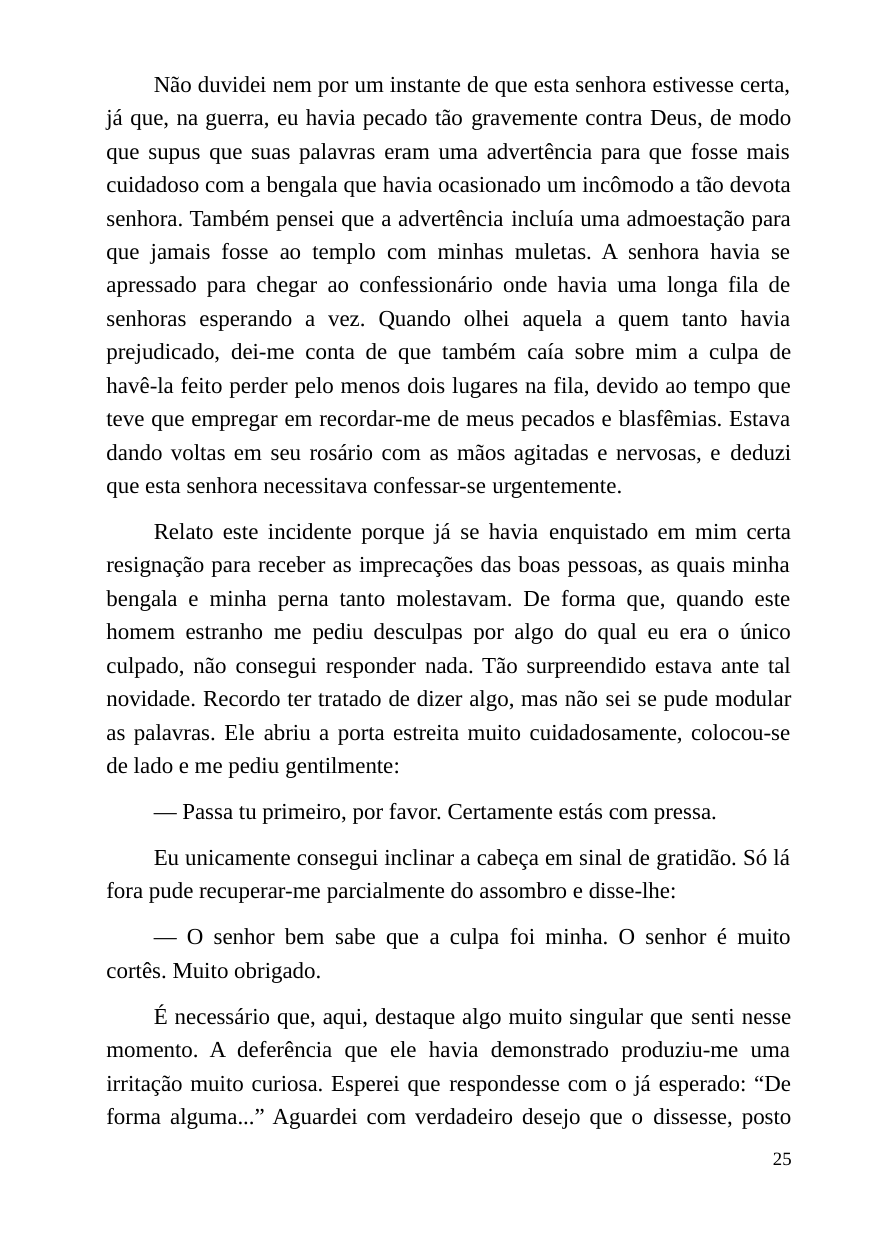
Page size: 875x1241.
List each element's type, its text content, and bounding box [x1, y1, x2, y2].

text Eu unicamente consegui inclinar a cabeça em sinal de gratidão. Só lá fora pude recuperar-me parcialmente do assombro e disse-lhe: [106, 844, 791, 904]
text — Passa tu primeiro, por favor. Certamente estás com pressa. [106, 798, 791, 824]
text Relato este incidente porque já se havia enquistado em mim certa resignação para receber as imprecações das boas pessoas, as quais minha bengala e minha perna tanto molestavam. De forma que, quando este homem estranho me pediu desculpas por algo do qual eu era o único culpado, não consegui responder nada. Tão surpreendido estava ante tal novidade. Recordo ter tratado de dizer algo, mas não sei se pude modular as palavras. Ele abriu a porta estreita muito cuidadosamente, colocou-se de lado e me pediu gentilmente: [106, 518, 791, 778]
text É necessário que, aqui, destaque algo muito singular que senti nesse momento. A deferência que ele havia demonstrado produziu-me uma irritação muito curiosa. Esperei que respondesse com o já esperado: “De forma alguma...” Aguardei com verdadeiro desejo que o dissesse, posto [106, 1003, 791, 1129]
text Não duvidei nem por um instante de que esta senhora estivesse certa, já que, na guerra, eu havia pecado tão gravemente contra Deus, de modo que supus que suas palavras eram uma advertência para que fosse mais cuidadoso com a bengala que havia ocasionado um incômodo a tão devota senhora. Também pensei que a advertência incluía uma admoestação para que jamais fosse ao templo com minhas muletas. A senhora havia se apressado para chegar ao confessionário onde havia uma longa fila de senhoras esperando a vez. Quando olhei aquela a quem tanto havia prejudicado, dei-me conta de que também caía sobre mim a culpa de havê-la feito perder pelo menos dois lugares na fila, devido ao tempo que teve que empregar em recordar-me de meus pecados e blasfêmias. Estava dando voltas em seu rosário com as mãos agitadas e nervosas, e deduzi que esta senhora necessitava confessar-se urgentemente. [106, 71, 791, 498]
text — O senhor bem sabe que a culpa foi minha. O senhor é muito cortês. Muito obrigado. [106, 923, 791, 983]
